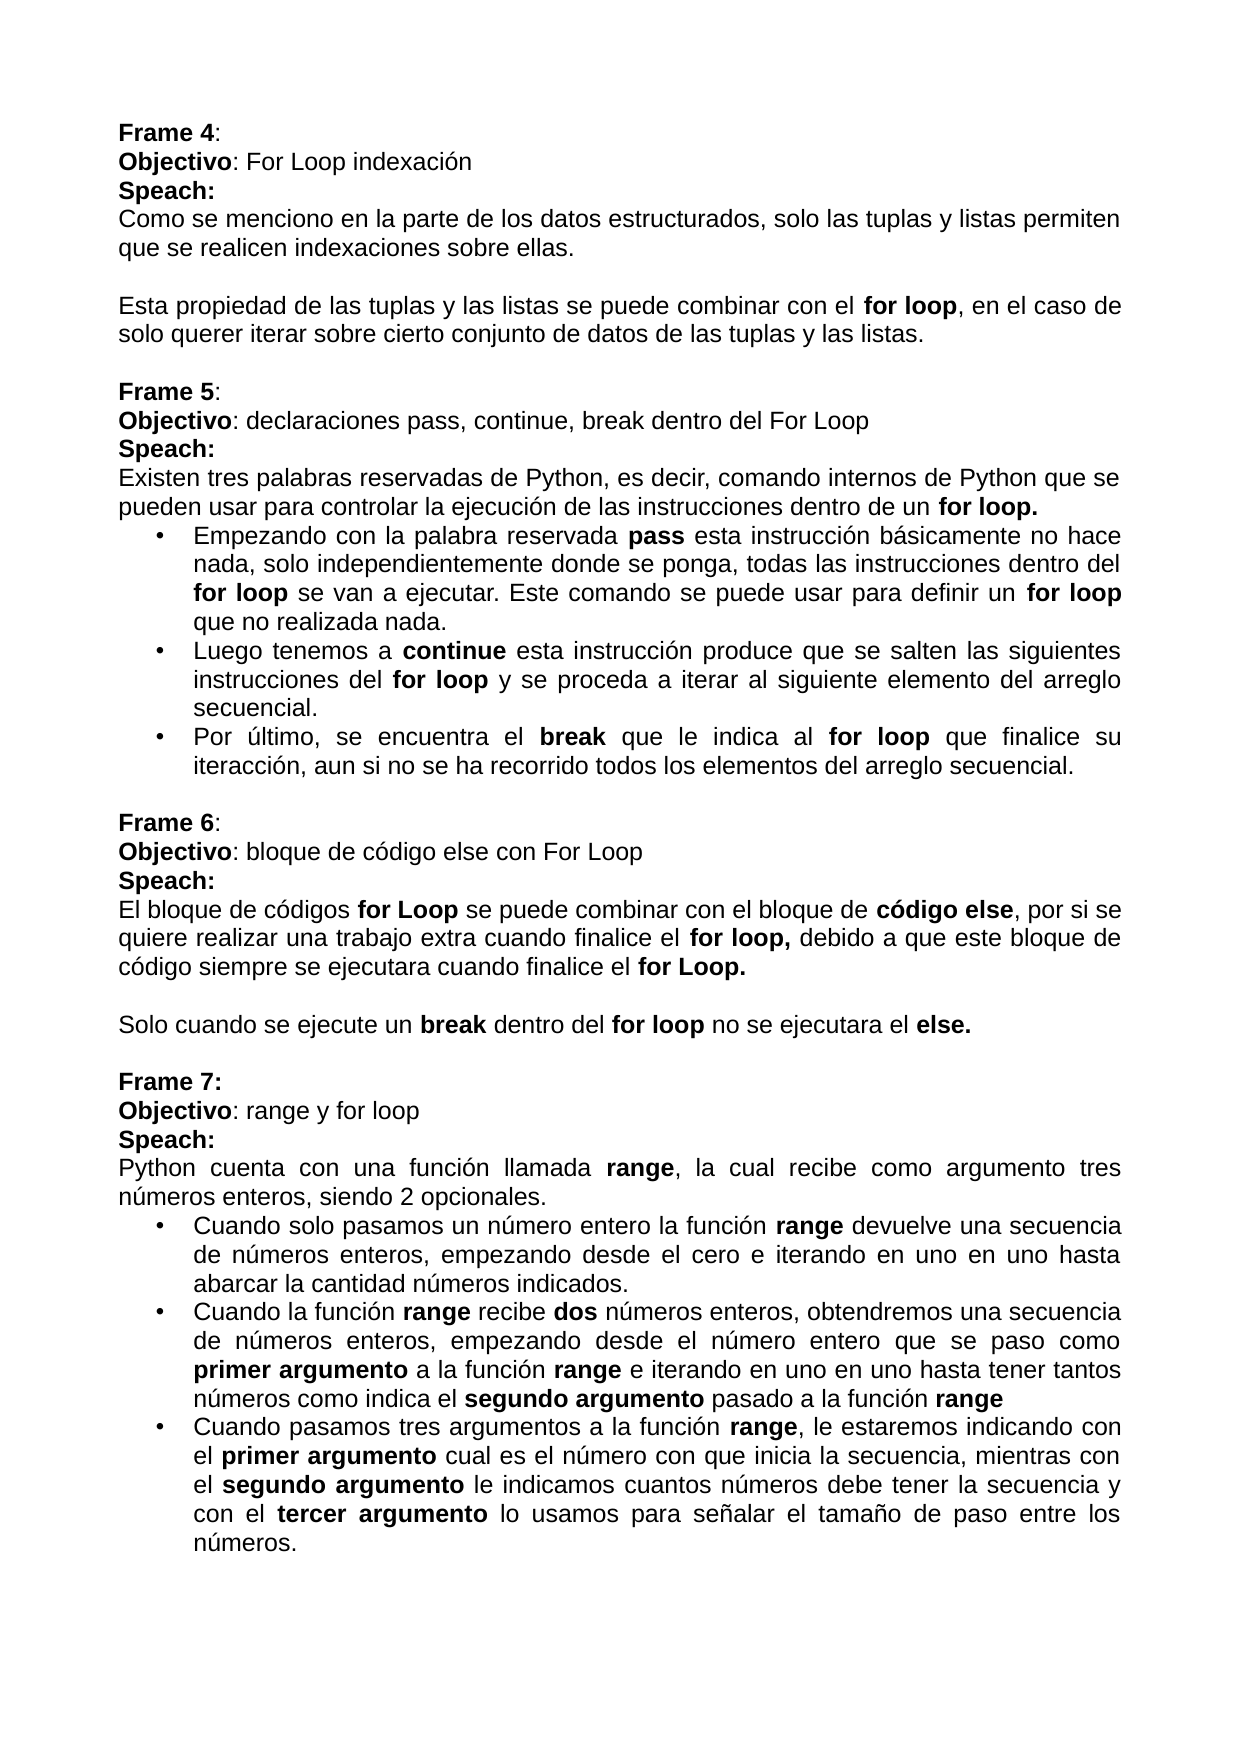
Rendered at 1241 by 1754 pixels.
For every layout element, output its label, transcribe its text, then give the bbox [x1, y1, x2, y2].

list Por último, se encuentra el break que le indica al for loop que finalice su iteracción, aun si no se ha recorrido todos los elementos del arreglo secuencial. [156, 722, 1122, 780]
text Speach: [118, 1125, 1122, 1153]
list Cuando la función range recibe dos números enteros, obtendremos una secuencia de números enteros, empezando desde el número entero que se paso como primer argumento a la función range e iterando en uno en uno hasta tener tantos números como indica el segundo argumento pasado a la función range [156, 1297, 1122, 1412]
text Como se menciono en la parte de los datos estructurados, solo las tuplas y listas permiten que se realicen indexaciones sobre ellas. [118, 204, 1122, 262]
list Cuando pasamos tres argumentos a la función range, le estaremos indicando con el primer argumento cual es el número con que inicia la secuencia, mientras con el segundo argumento le indicamos cuantos números debe tener la secuencia y con el tercer argumento lo usamos para señalar el tamaño de paso entre los números. [156, 1412, 1122, 1556]
text Speach: [118, 866, 1122, 895]
text Frame 4: [118, 118, 1122, 147]
text Python cuenta con una función llamada range, la cual recibe como argumento tres números enteros, siendo 2 opcionales. [118, 1153, 1122, 1211]
text Speach: [118, 434, 1122, 463]
list Luego tenemos a continue esta instrucción produce que se salten las siguientes instrucciones del for loop y se proceda a iterar al siguiente elemento del arreglo secuencial. [156, 636, 1122, 722]
text Objectivo: For Loop indexación [118, 147, 1122, 176]
text El bloque de códigos for Loop se puede combinar con el bloque de código else, por si se quiere realizar una trabajo extra cuando finalice el for loop, debido a que este bloque de código siempre se ejecutara cuando finalice el for Loop. [118, 895, 1122, 981]
text Frame 7: [118, 1067, 1122, 1096]
list Cuando solo pasamos un número entero la función range devuelve una secuencia de números enteros, empezando desde el cero e iterando en uno en uno hasta abarcar la cantidad números indicados. [156, 1211, 1122, 1297]
text Speach: [118, 176, 1122, 204]
text Objectivo: bloque de código else con For Loop [118, 837, 1122, 866]
text Frame 6: [118, 808, 1122, 837]
text Solo cuando se ejecute un break dentro del for loop no se ejecutara el else. [118, 1010, 1122, 1038]
list Empezando con la palabra reservada pass esta instrucción básicamente no hace nada, solo independientemente donde se ponga, todas las instrucciones dentro del for loop se van a ejecutar. Este comando se puede usar para definir un for loop que no realizada nada. [156, 521, 1122, 636]
text Objectivo: declaraciones pass, continue, break dentro del For Loop [118, 406, 1122, 434]
text Existen tres palabras reservadas de Python, es decir, comando internos de Python que se pueden usar para controlar la ejecución de las instrucciones dentro de un for loop. [118, 463, 1122, 521]
text Frame 5: [118, 377, 1122, 406]
text Objectivo: range y for loop [118, 1096, 1122, 1125]
text Esta propiedad de las tuplas y las listas se puede combinar con el for loop, en el caso de solo querer iterar sobre cierto conjunto de datos de las tuplas y las listas. [118, 291, 1122, 348]
